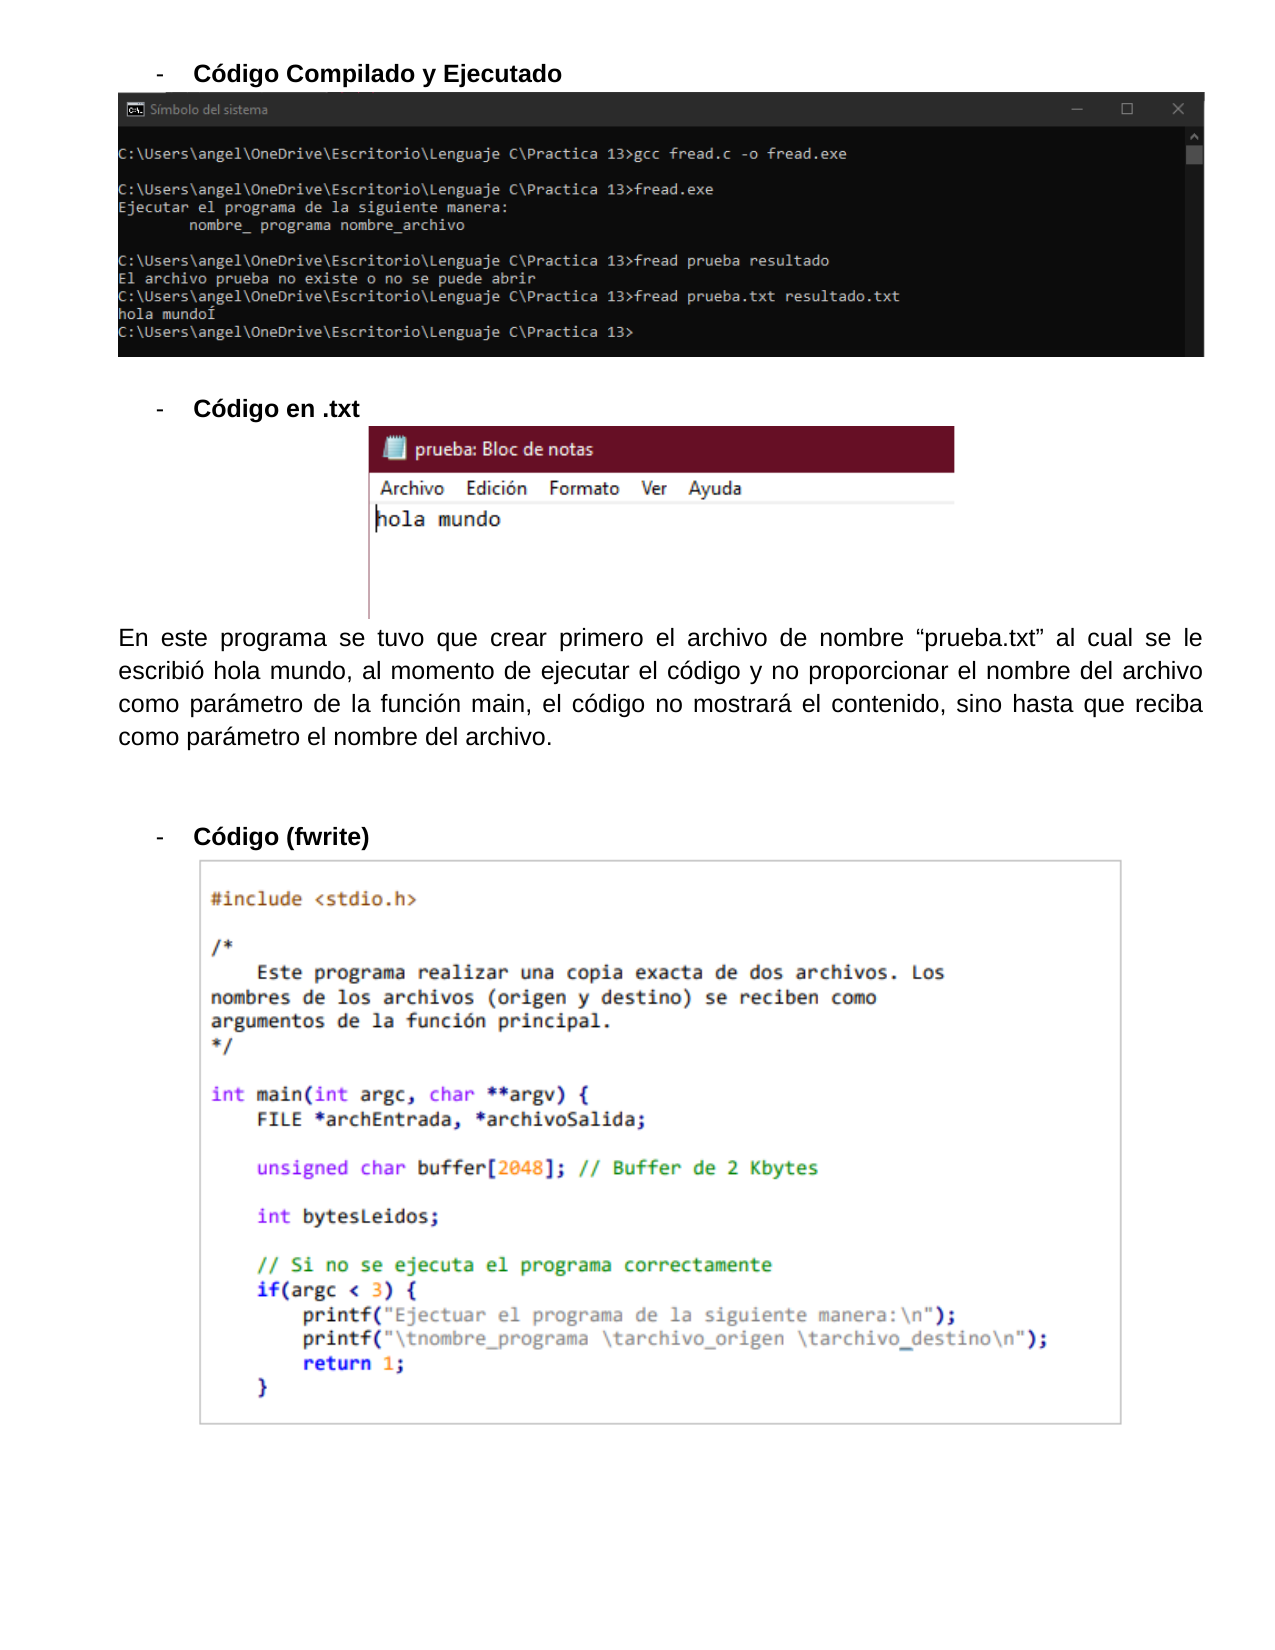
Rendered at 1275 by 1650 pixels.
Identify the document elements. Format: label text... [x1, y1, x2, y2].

list Código Compilado y Ejecutado [156, 59, 1205, 88]
list Código en .txt [156, 394, 1205, 423]
text En este programa se tuvo que crear primero el archivo de nombre “prueba.txt” al cual se le escribió hola mundo, al momento de ejecutar el código y no proporcionar el nombre del archivo como parámetro de la función main, el código no mostrará el contenido, sino hasta que reciba como parámetro el nombre del archivo. [118, 623, 1205, 751]
list Código (fwrite) [156, 821, 1205, 850]
